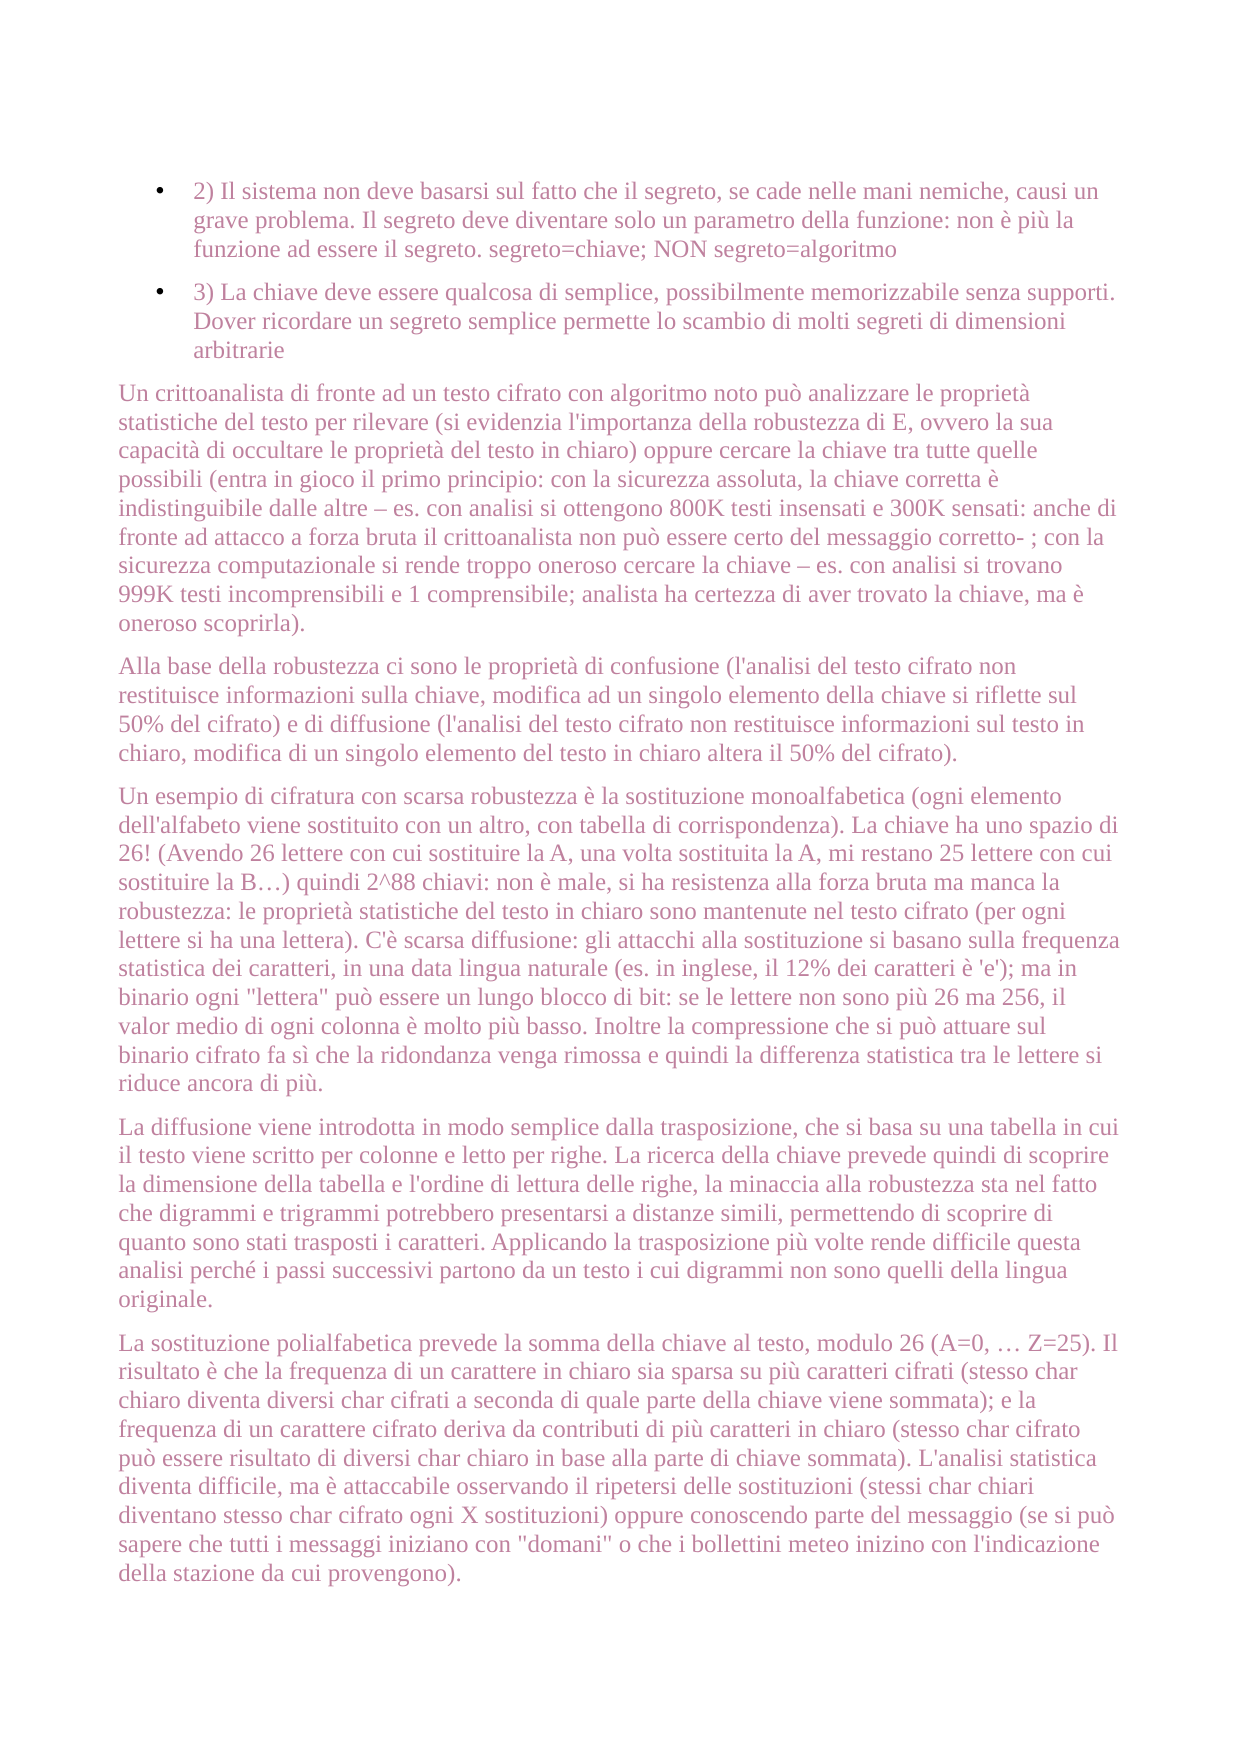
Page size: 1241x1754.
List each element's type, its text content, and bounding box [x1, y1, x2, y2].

list 2) Il sistema non deve basarsi sul fatto che il segreto, se cade nelle mani nemiche, causi un grave problema. Il segreto deve diventare solo un parametro della funzione: non è più la funzione ad essere il segreto. segreto=chiave; NON segreto=algoritmo [156, 176, 1122, 263]
list 3) La chiave deve essere qualcosa di semplice, possibilmente memorizzabile senza supporti. Dover ricordare un segreto semplice permette lo scambio di molti segreti di dimensioni arbitrarie [156, 277, 1122, 363]
text La diffusione viene introdotta in modo semplice dalla trasposizione, che si basa su una tabella in cui il testo viene scritto per colonne e letto per righe. La ricerca della chiave prevede quindi di scoprire la dimensione della tabella e l'ordine di lettura delle righe, la minaccia alla robustezza sta nel fatto che digrammi e trigrammi potrebbero presentarsi a distanze simili, permettendo di scoprire di quanto sono stati trasposti i caratteri. Applicando la trasposizione più volte rende difficile questa analisi perché i passi successivi partono da un testo i cui digrammi non sono quelli della lingua originale. [118, 1112, 1122, 1313]
text Alla base della robustezza ci sono le proprietà di confusione (l'analisi del testo cifrato non restituisce informazioni sulla chiave, modifica ad un singolo elemento della chiave si riflette sul 50% del cifrato) e di diffusione (l'analisi del testo cifrato non restituisce informazioni sul testo in chiaro, modifica di un singolo elemento del testo in chiaro altera il 50% del cifrato). [118, 651, 1122, 766]
text Un esempio di cifratura con scarsa robustezza è la sostituzione monoalfabetica (ogni elemento dell'alfabeto viene sostituito con un altro, con tabella di corrispondenza). La chiave ha uno spazio di 26! (Avendo 26 lettere con cui sostituire la A, una volta sostituita la A, mi restano 25 lettere con cui sostituire la B…) quindi 2^88 chiavi: non è male, si ha resistenza alla forza bruta ma manca la robustezza: le proprietà statistiche del testo in chiaro sono mantenute nel testo cifrato (per ogni lettere si ha una lettera). C'è scarsa diffusione: gli attacchi alla sostituzione si basano sulla frequenza statistica dei caratteri, in una data lingua naturale (es. in inglese, il 12% dei caratteri è 'e'); ma in binario ogni "lettera" può essere un lungo blocco di bit: se le lettere non sono più 26 ma 256, il valor medio di ogni colonna è molto più basso. Inoltre la compressione che si può attuare sul binario cifrato fa sì che la ridondanza venga rimossa e quindi la differenza statistica tra le lettere si riduce ancora di più. [118, 781, 1122, 1097]
text La sostituzione polialfabetica prevede la somma della chiave al testo, modulo 26 (A=0, … Z=25). Il risultato è che la frequenza di un carattere in chiaro sia sparsa su più caratteri cifrati (stesso char chiaro diventa diversi char cifrati a seconda di quale parte della chiave viene sommata); e la frequenza di un carattere cifrato deriva da contributi di più caratteri in chiaro (stesso char cifrato può essere risultato di diversi char chiaro in base alla parte di chiave sommata). L'analisi statistica diventa difficile, ma è attaccabile osservando il ripetersi delle sostituzioni (stessi char chiari diventano stesso char cifrato ogni X sostituzioni) oppure conoscendo parte del messaggio (se si può sapere che tutti i messaggi iniziano con "domani" o che i bollettini meteo inizino con l'indicazione della stazione da cui provengono). [118, 1328, 1122, 1586]
text Un crittoanalista di fronte ad un testo cifrato con algoritmo noto può analizzare le proprietà statistiche del testo per rilevare (si evidenzia l'importanza della robustezza di E, ovvero la sua capacità di occultare le proprietà del testo in chiaro) oppure cercare la chiave tra tutte quelle possibili (entra in gioco il primo principio: con la sicurezza assoluta, la chiave corretta è indistinguibile dalle altre – es. con analisi si ottengono 800K testi insensati e 300K sensati: anche di fronte ad attacco a forza bruta il crittoanalista non può essere certo del messaggio corretto- ; con la sicurezza computazionale si rende troppo oneroso cercare la chiave – es. con analisi si trovano 999K testi incomprensibili e 1 comprensibile; analista ha certezza di aver trovato la chiave, ma è oneroso scoprirla). [118, 378, 1122, 637]
